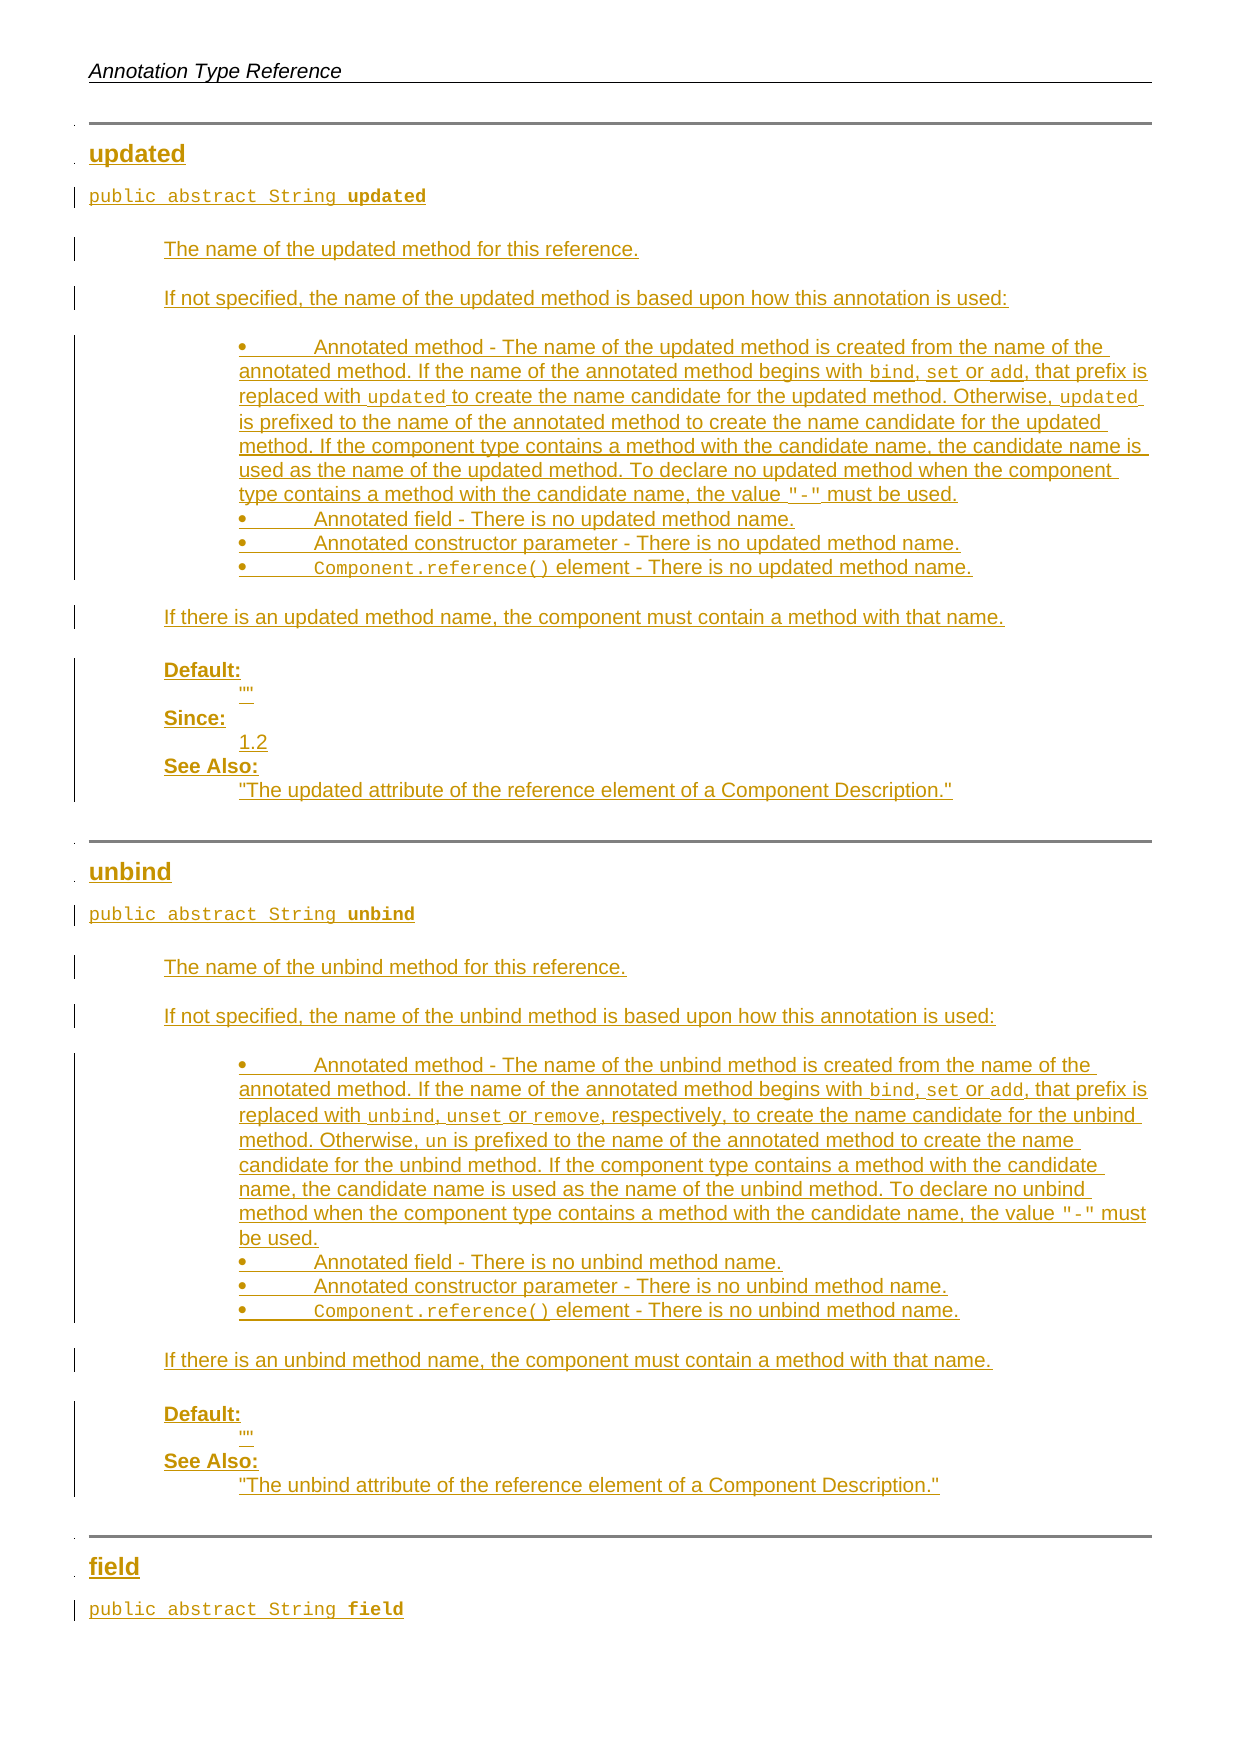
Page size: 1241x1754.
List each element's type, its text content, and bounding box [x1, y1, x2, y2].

list Annotated method - The name of the unbind method is created from the name of the annotated method. If the name of the annotated method begins with bind, set or add, that prefix is replaced with unbind, unset or remove, respectively, to create the name candidate for the unbind method. Otherwise, un is prefixed to the name of the annotated method to create the name candidate for the unbind method. If the component type contains a method with the candidate name, the candidate name is used as the name of the unbind method. To declare no unbind method when the component type contains a method with the candidate name, the value "-" must be used. [238, 1053, 1152, 1250]
list Annotated field - There is no updated method name. [238, 507, 1152, 531]
text public abstract String field [88, 1600, 1152, 1621]
list Component.reference() element - There is no updated method name. [238, 555, 1152, 580]
subtitle updated [108, 159, 1152, 163]
text If there is an unbind method name, the component must contain a method with that name. [163, 1348, 1152, 1372]
text 1.2 [238, 730, 1152, 754]
text "The updated attribute of the reference element of a Component Description." [238, 778, 1152, 802]
text See Also: [163, 1449, 1152, 1473]
list Annotated constructor parameter - There is no unbind method name. [238, 1274, 1152, 1298]
text The name of the updated method for this reference. [163, 237, 1152, 261]
text "" [238, 1425, 1152, 1449]
list Annotated method - The name of the updated method is created from the name of the annotated method. If the name of the annotated method begins with bind, set or add, that prefix is replaced with updated to create the name candidate for the updated method. Otherwise, updated is prefixed to the name of the annotated method to create the name candidate for the updated method. If the component type contains a method with the candidate name, the candidate name is used as the name of the updated method. To declare no updated method when the component type contains a method with the candidate name, the value "-" must be used. [238, 335, 1152, 507]
subtitle unbind [88, 877, 1152, 881]
text Default: [163, 658, 1152, 682]
text Since: [163, 706, 1152, 730]
list Component.reference() element - There is no unbind method name. [238, 1298, 1152, 1323]
text public abstract String updated [88, 187, 1152, 208]
text If there is an updated method name, the component must contain a method with that name. [163, 605, 1152, 629]
list Annotated constructor parameter - There is no updated method name. [238, 531, 1152, 555]
text public abstract String unbind [88, 905, 1152, 926]
text "The unbind attribute of the reference element of a Component Description." [238, 1473, 1152, 1497]
text Default: [163, 1401, 1152, 1425]
text If not specified, the name of the unbind method is based upon how this annotation is used: [163, 1004, 1152, 1028]
text "" [238, 682, 1152, 706]
text See Also: [163, 754, 1152, 778]
text The name of the unbind method for this reference. [163, 955, 1152, 979]
list Annotated field - There is no unbind method name. [238, 1250, 1152, 1274]
text If not specified, the name of the updated method is based upon how this annotation is used: [163, 286, 1152, 310]
